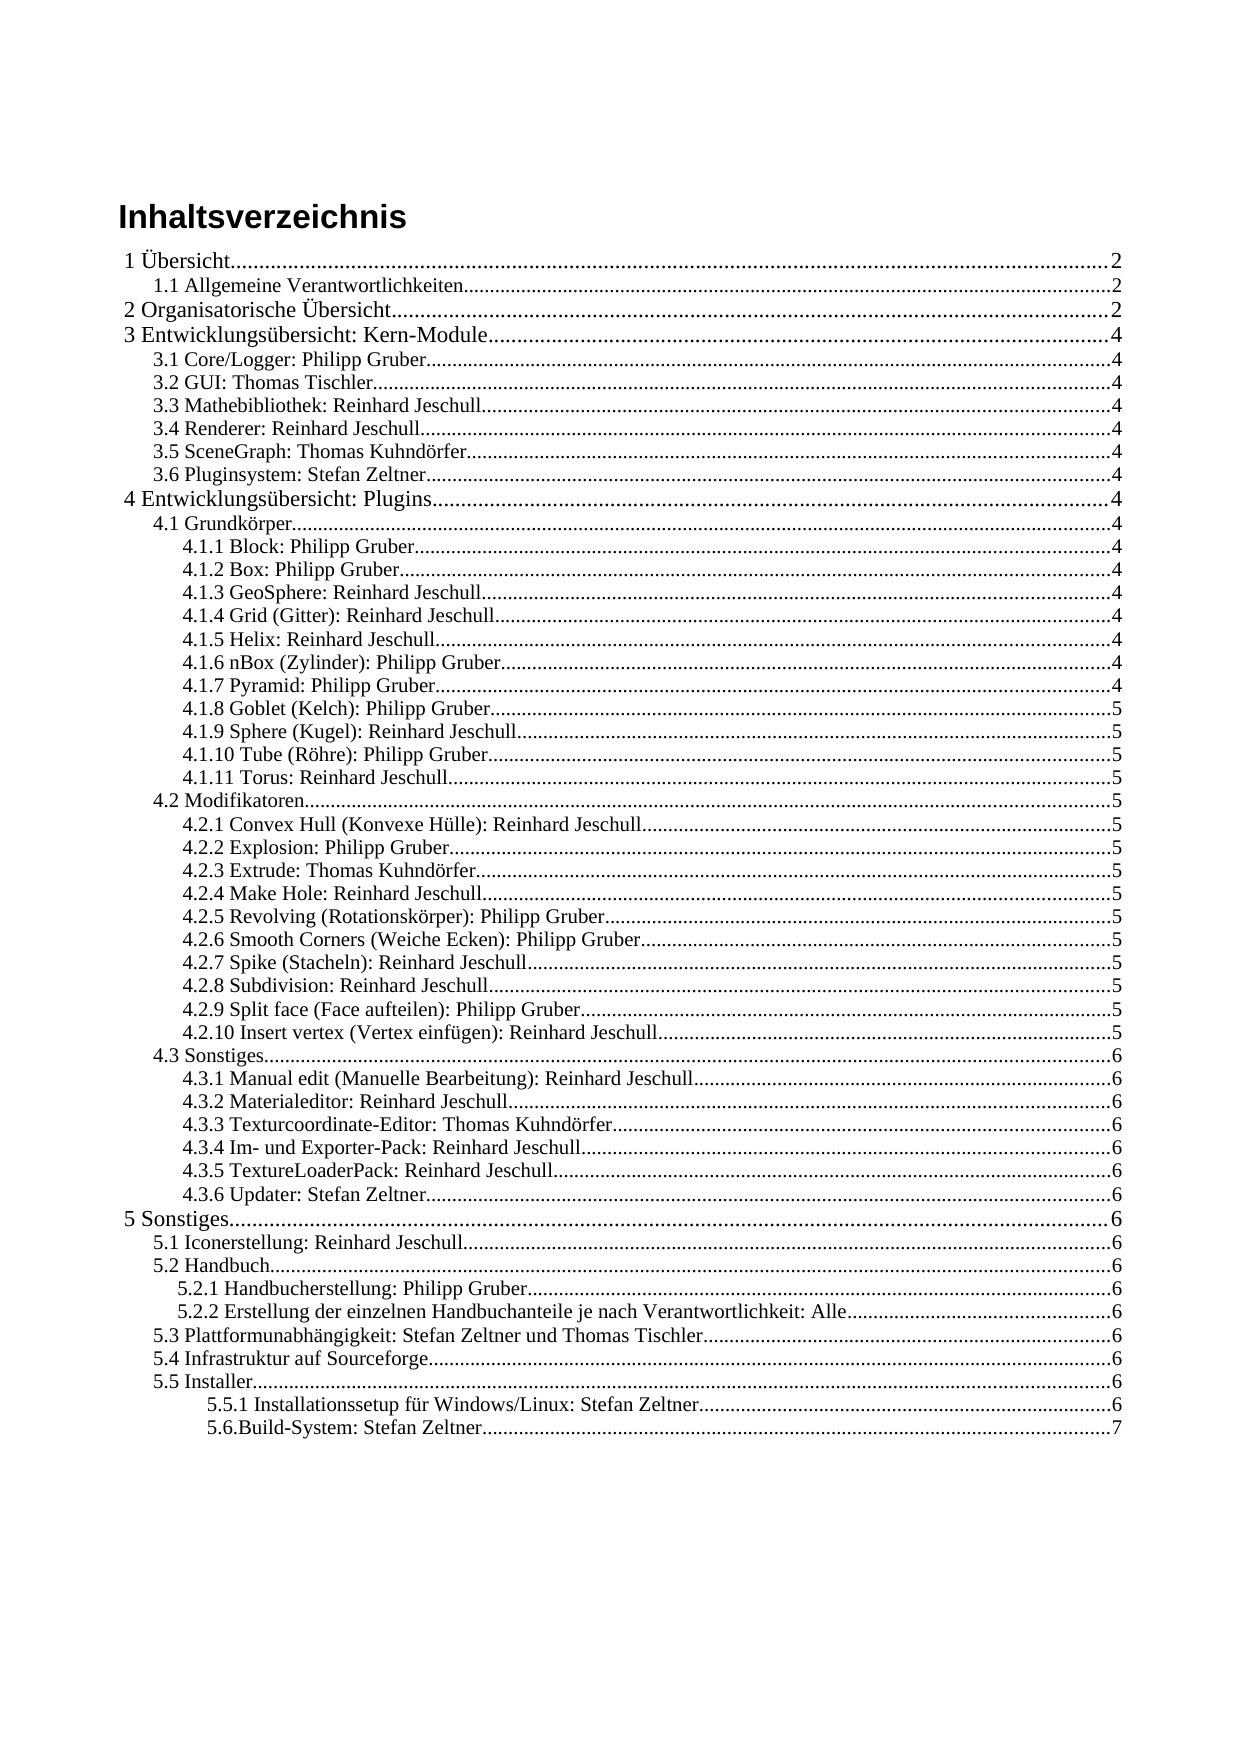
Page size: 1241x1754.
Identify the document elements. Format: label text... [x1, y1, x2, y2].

text 3.1 Core/Logger: Philipp Gruber 4 [148, 348, 1122, 371]
subtitle Inhaltsverzeichnis [118, 198, 1122, 236]
text 4.2.5 Revolving (Rotationskörper): Philipp Gruber 5 [177, 905, 1122, 928]
text 5.4 Infrastruktur auf Sourceforge 6 [148, 1347, 1122, 1370]
text 4.1.5 Helix: Reinhard Jeschull 4 [177, 627, 1122, 651]
text 5.2 Handbuch 6 [148, 1254, 1122, 1277]
text 5.2.1 Handbucherstellung: Philipp Gruber 6 [177, 1277, 1122, 1300]
text 5.3 Plattformunabhängigkeit: Stefan Zeltner und Thomas Tischler 6 [148, 1323, 1122, 1347]
text 4.2.4 Make Hole: Reinhard Jeschull 5 [177, 882, 1122, 905]
text 5.5.1 Installationssetup für Windows/Linux: Stefan Zeltner 6 [207, 1393, 1122, 1416]
text 4.2.9 Split face (Face aufteilen): Philipp Gruber 5 [177, 997, 1122, 1021]
text 4.3.1 Manual edit (Manuelle Bearbeitung): Reinhard Jeschull 6 [177, 1067, 1122, 1090]
text 5 Sonstiges 6 [118, 1206, 1122, 1231]
text 3 Entwicklungsübersicht: Kern-Module 4 [118, 322, 1122, 348]
text 3.2 GUI: Thomas Tischler 4 [148, 371, 1122, 394]
text 4.1.7 Pyramid: Philipp Gruber 4 [177, 674, 1122, 697]
text 4.2.10 Insert vertex (Vertex einfügen): Reinhard Jeschull 5 [177, 1021, 1122, 1044]
text 4.3.2 Materialeditor: Reinhard Jeschull 6 [177, 1090, 1122, 1113]
text 5.1 Iconerstellung: Reinhard Jeschull 6 [148, 1231, 1122, 1254]
text 5.2.2 Erstellung der einzelnen Handbuchanteile je nach Verantwortlichkeit: Alle 6 [177, 1300, 1122, 1323]
text 3.5 SceneGraph: Thomas Kuhndörfer 4 [148, 440, 1122, 463]
text 4 Entwicklungsübersicht: Plugins 4 [118, 486, 1122, 512]
text 4.2.2 Explosion: Philipp Gruber 5 [177, 836, 1122, 859]
text 4.1.1 Block: Philipp Gruber 4 [177, 535, 1122, 558]
text 4.2.7 Spike (Stacheln): Reinhard Jeschull 5 [177, 951, 1122, 974]
text 4.3 Sonstiges 6 [148, 1044, 1122, 1067]
text 4.1.10 Tube (Röhre): Philipp Gruber 5 [177, 743, 1122, 766]
text 4.1.3 GeoSphere: Reinhard Jeschull 4 [177, 581, 1122, 604]
text 3.3 Mathebibliothek: Reinhard Jeschull 4 [148, 394, 1122, 417]
text 4.1.4 Grid (Gitter): Reinhard Jeschull 4 [177, 604, 1122, 627]
text 4.1.6 nBox (Zylinder): Philipp Gruber 4 [177, 651, 1122, 674]
text 1 Übersicht 2 [118, 248, 1122, 274]
text 4.1.11 Torus: Reinhard Jeschull 5 [177, 766, 1122, 789]
text 1.1 Allgemeine Verantwortlichkeiten 2 [148, 274, 1122, 297]
text 4.3.4 Im- und Exporter-Pack: Reinhard Jeschull 6 [177, 1136, 1122, 1159]
text 2 Organisatorische Übersicht 2 [118, 297, 1122, 322]
text 4.1.9 Sphere (Kugel): Reinhard Jeschull 5 [177, 720, 1122, 743]
text 5.6.Build-System: Stefan Zeltner 7 [207, 1416, 1122, 1439]
text 4.2 Modifikatoren 5 [148, 789, 1122, 812]
text 4.1.2 Box: Philipp Gruber 4 [177, 558, 1122, 581]
text 4.2.3 Extrude: Thomas Kuhndörfer 5 [177, 859, 1122, 882]
text 4.1 Grundkörper 4 [148, 512, 1122, 535]
text 3.4 Renderer: Reinhard Jeschull 4 [148, 417, 1122, 440]
text 5.5 Installer 6 [148, 1370, 1122, 1393]
text 4.3.3 Texturcoordinate-Editor: Thomas Kuhndörfer 6 [177, 1113, 1122, 1136]
text 3.6 Pluginsystem: Stefan Zeltner 4 [148, 463, 1122, 486]
text 4.2.8 Subdivision: Reinhard Jeschull 5 [177, 974, 1122, 997]
text 4.3.5 TextureLoaderPack: Reinhard Jeschull 6 [177, 1159, 1122, 1182]
text 4.3.6 Updater: Stefan Zeltner 6 [177, 1182, 1122, 1206]
text 4.1.8 Goblet (Kelch): Philipp Gruber 5 [177, 697, 1122, 720]
text 4.2.1 Convex Hull (Konvexe Hülle): Reinhard Jeschull 5 [177, 812, 1122, 836]
text 4.2.6 Smooth Corners (Weiche Ecken): Philipp Gruber 5 [177, 928, 1122, 951]
